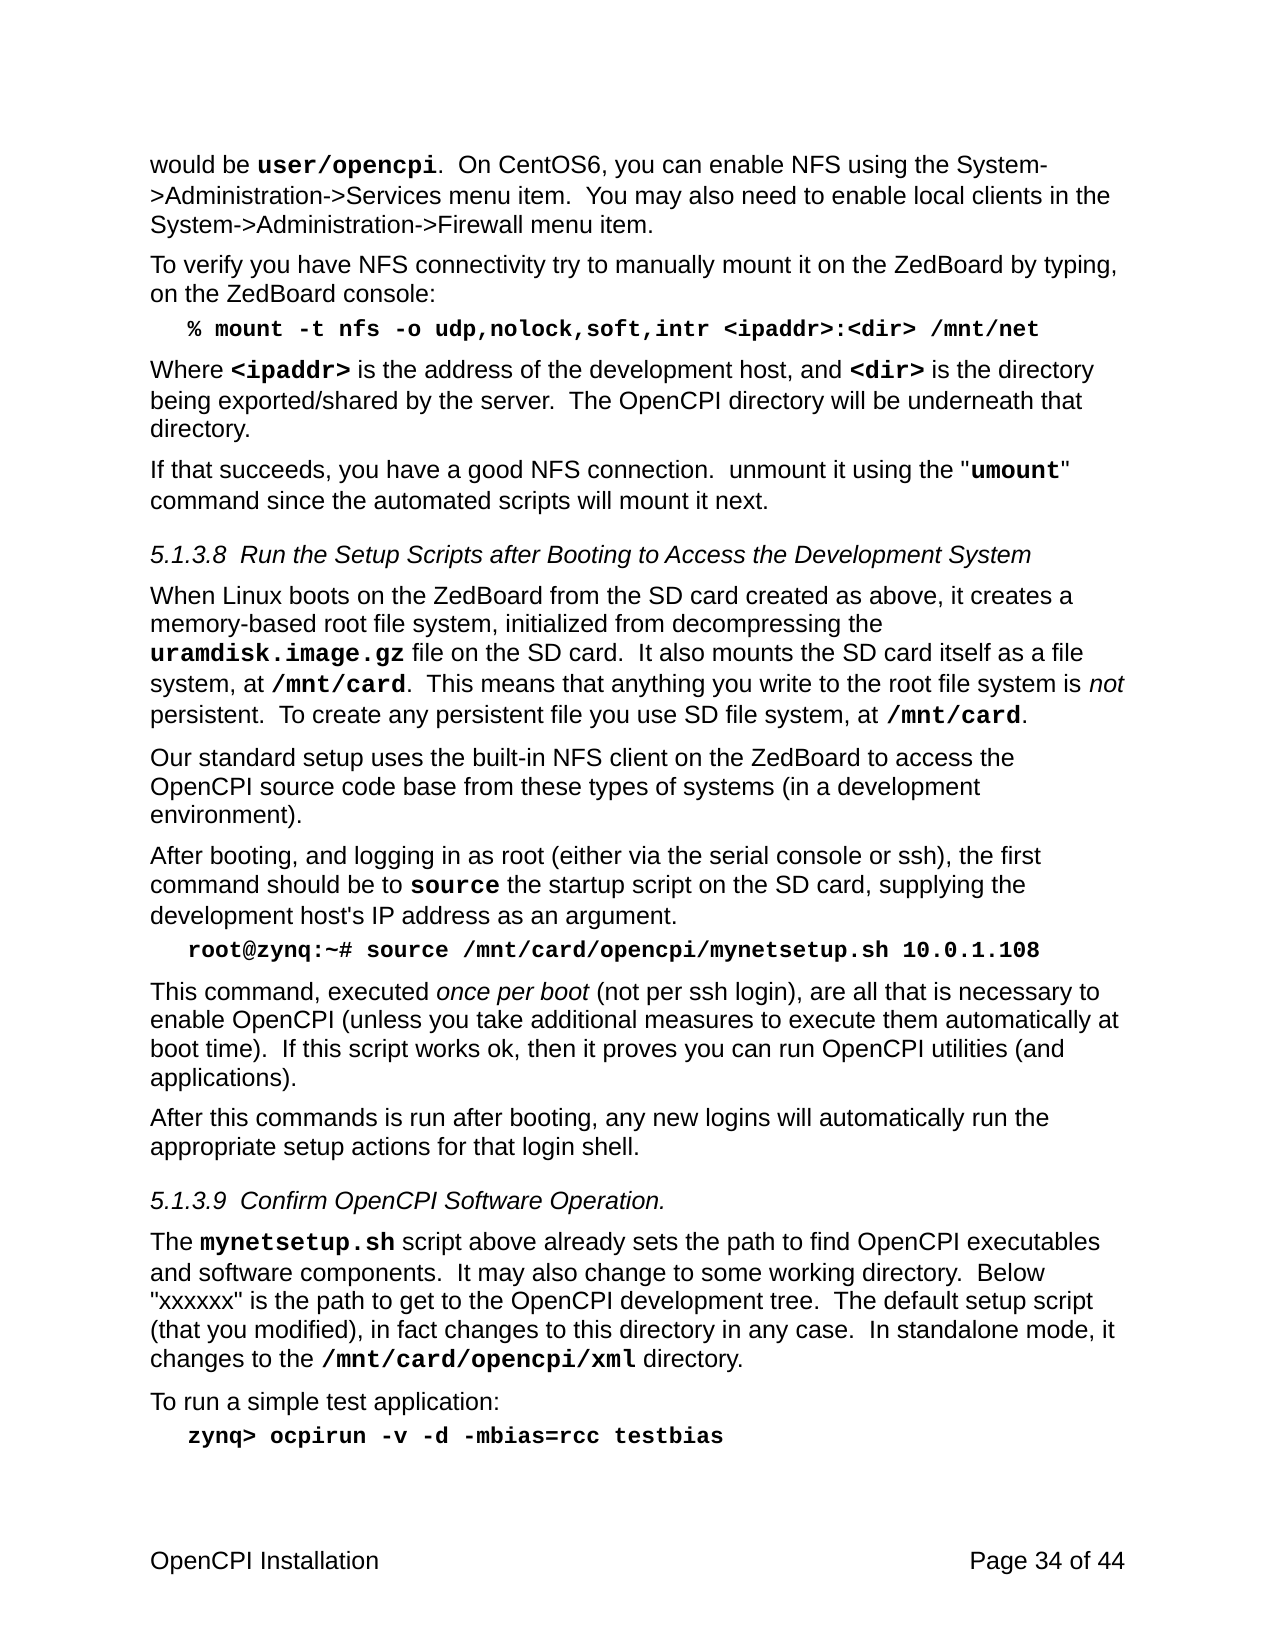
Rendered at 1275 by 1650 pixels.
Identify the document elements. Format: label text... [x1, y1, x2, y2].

text If that succeeds, you have a good NFS connection. unmount it using the "umount" command since the automated scripts will mount it next. [150, 455, 1125, 515]
text zynq> ocpirun -v -d -mbias=rcc testbias [187, 1424, 1125, 1450]
text After this commands is run after booting, any new logins will automatically run the appropriate setup actions for that login shell. [150, 1103, 1125, 1161]
text To verify you have NFS connectivity try to manually mount it on the ZedBoard by typing, on the ZedBoard console: [150, 250, 1125, 308]
subtitle Confirm OpenCPI Software Operation. [150, 1186, 1125, 1215]
subtitle Run the Setup Scripts after Booting to Access the Development System [150, 540, 1125, 569]
text When Linux boots on the ZedBoard from the SD card created as above, it creates a memory-based root file system, initialized from decompressing the uramdisk.image.gz file on the SD card. It also mounts the SD card itself as a file system, at /mnt/card. This means that anything you write to the root file system is not persistent. To create any persistent file you use SD file system, at /mnt/card. [150, 581, 1125, 731]
text Where <ipaddr> is the address of the development host, and <dir> is the directory being exported/shared by the server. The OpenCPI directory will be underneath that directory. [150, 355, 1125, 443]
text root@zynq:~# source /mnt/card/opencpi/mynetsetup.sh 10.0.1.108 [187, 938, 1125, 964]
text To run a simple test application: [150, 1387, 1125, 1416]
text This command, executed once per boot (not per ssh login), are all that is necessary to enable OpenCPI (unless you take additional measures to execute them automatically at boot time). If this script works ok, then it proves you can run OpenCPI utilities (and applications). [150, 976, 1125, 1091]
text Our standard setup uses the built-in NFS client on the ZedBoard to access the OpenCPI source code base from these types of systems (in a development environment). [150, 743, 1125, 829]
text % mount -t nfs -o udp,nolock,soft,intr <ipaddr>:<dir> /mnt/net [187, 317, 1125, 343]
text After booting, and logging in as root (either via the serial console or ssh), the first command should be to source the startup script on the SD card, supplying the development host's IP address as an argument. [150, 841, 1125, 929]
text would be user/opencpi. On CentOS6, you can enable NFS using the System->Administration->Services menu item. You may also need to enable local clients in the System->Administration->Firewall menu item. [150, 150, 1125, 238]
text The mynetsetup.sh script above already sets the path to find OpenCPI executables and software components. It may also change to some working directory. Below "xxxxxx" is the path to get to the OpenCPI development tree. The default setup script (that you modified), in fact changes to this directory in any case. In standalone mode, it changes to the /mnt/card/opencpi/xml directory. [150, 1227, 1125, 1375]
